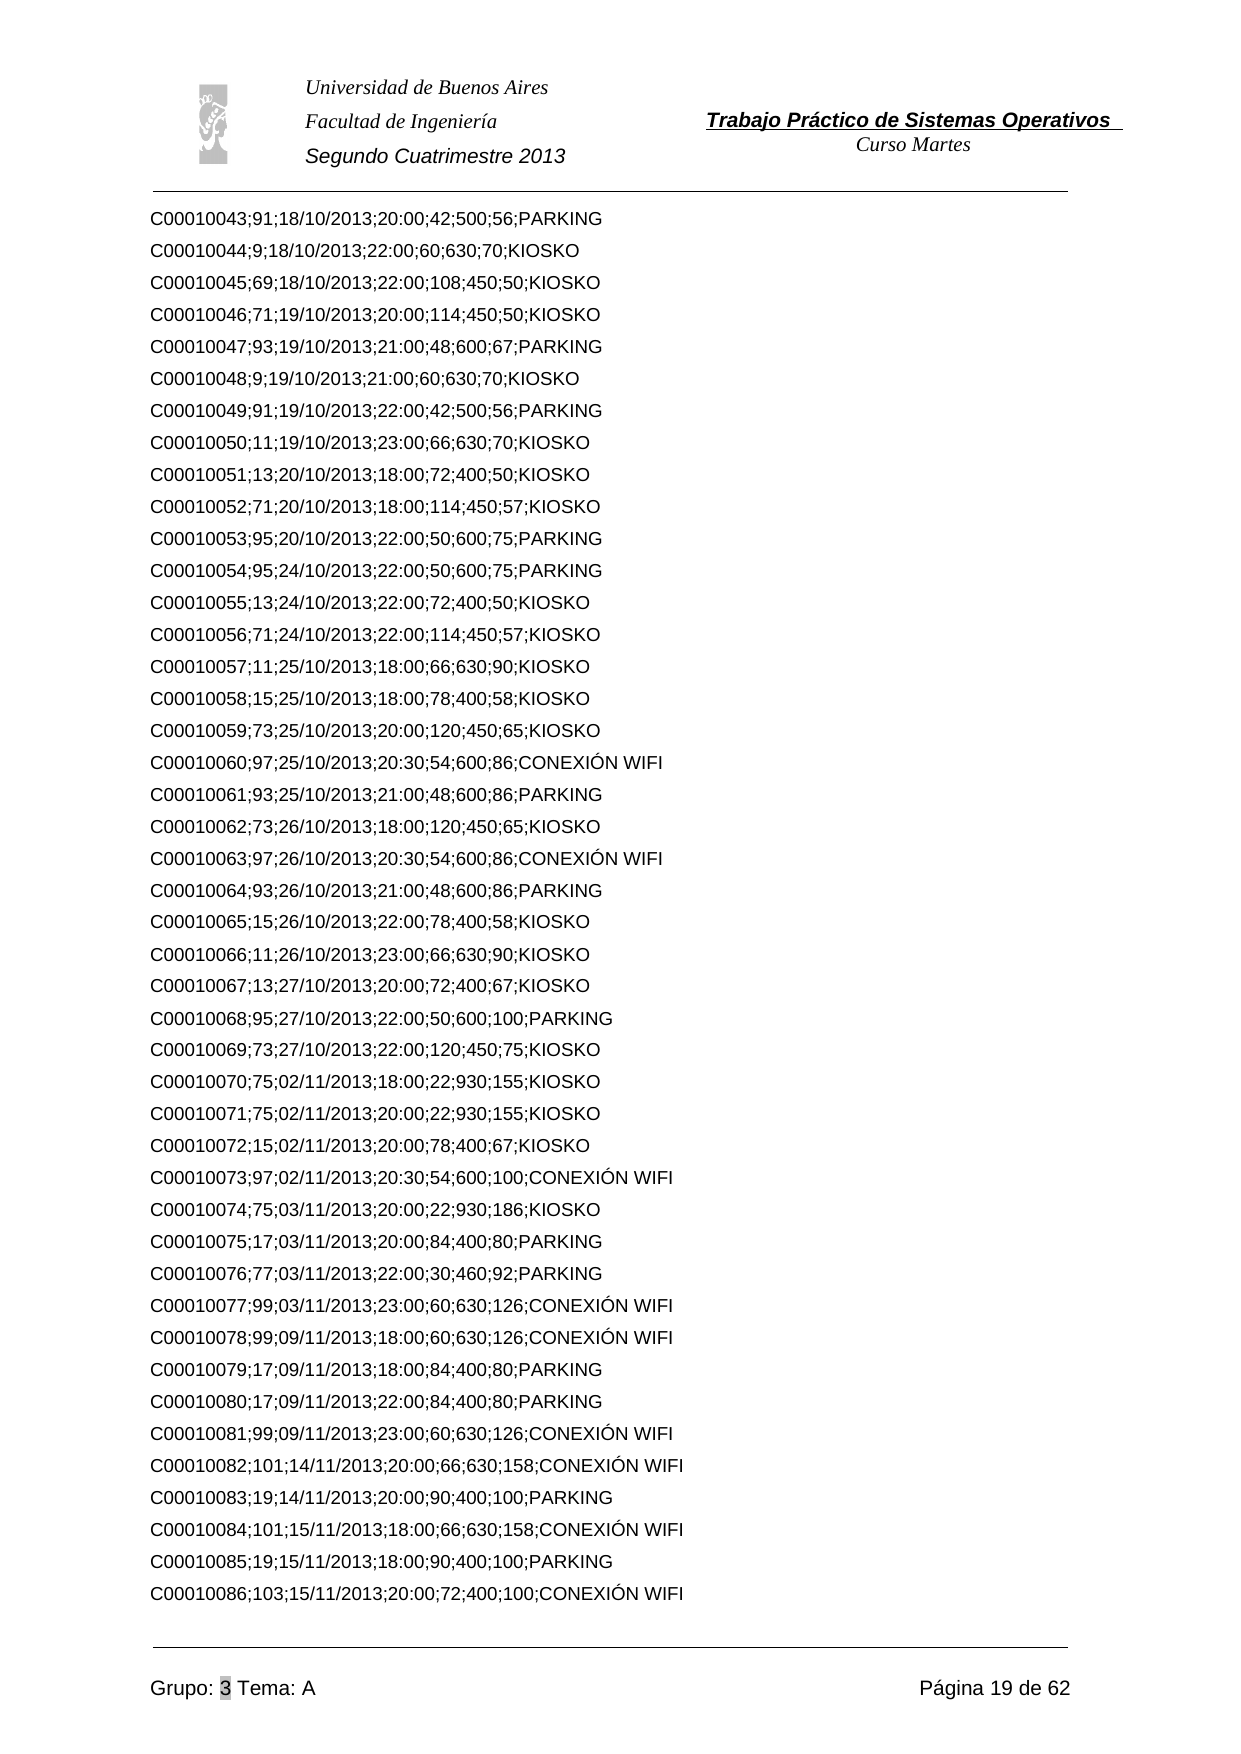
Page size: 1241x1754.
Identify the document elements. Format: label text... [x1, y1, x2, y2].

text C00010061;93;25/10/2013;21:00;48;600;86;PARKING [150, 783, 1090, 805]
text C00010083;19;14/11/2013;20:00;90;400;100;PARKING [150, 1487, 1090, 1508]
text C00010048;9;19/10/2013;21:00;60;630;70;KIOSKO [150, 368, 1090, 389]
text C00010068;95;27/10/2013;22:00;50;600;100;PARKING [150, 1007, 1090, 1029]
text C00010054;95;24/10/2013;22:00;50;600;75;PARKING [150, 559, 1090, 581]
picture [198, 82, 231, 166]
text C00010080;17;09/11/2013;22:00;84;400;80;PARKING [150, 1391, 1090, 1413]
text C00010060;97;25/10/2013;20:30;54;600;86;CONEXIÓN WIFI [150, 751, 1090, 773]
text C00010052;71;20/10/2013;18:00;114;450;57;KIOSKO [150, 496, 1090, 517]
text C00010081;99;09/11/2013;23:00;60;630;126;CONEXIÓN WIFI [150, 1423, 1090, 1444]
text C00010044;9;18/10/2013;22:00;60;630;70;KIOSKO [150, 240, 1090, 261]
text C00010056;71;24/10/2013;22:00;114;450;57;KIOSKO [150, 623, 1090, 645]
text C00010075;17;03/11/2013;20:00;84;400;80;PARKING [150, 1231, 1090, 1253]
text C00010066;11;26/10/2013;23:00;66;630;90;KIOSKO [150, 943, 1090, 965]
text C00010074;75;03/11/2013;20:00;22;930;186;KIOSKO [150, 1199, 1090, 1221]
text C00010049;91;19/10/2013;22:00;42;500;56;PARKING [150, 400, 1090, 421]
text C00010085;19;15/11/2013;18:00;90;400;100;PARKING [150, 1551, 1090, 1572]
text C00010079;17;09/11/2013;18:00;84;400;80;PARKING [150, 1359, 1090, 1381]
text C00010064;93;26/10/2013;21:00;48;600;86;PARKING [150, 879, 1090, 901]
text C00010070;75;02/11/2013;18:00;22;930;155;KIOSKO [150, 1071, 1090, 1093]
text C00010072;15;02/11/2013;20:00;78;400;67;KIOSKO [150, 1135, 1090, 1157]
text C00010067;13;27/10/2013;20:00;72;400;67;KIOSKO [150, 975, 1090, 997]
text C00010063;97;26/10/2013;20:30;54;600;86;CONEXIÓN WIFI [150, 847, 1090, 869]
text C00010058;15;25/10/2013;18:00;78;400;58;KIOSKO [150, 687, 1090, 709]
text C00010046;71;19/10/2013;20:00;114;450;50;KIOSKO [150, 304, 1090, 325]
text C00010069;73;27/10/2013;22:00;120;450;75;KIOSKO [150, 1039, 1090, 1061]
text C00010062;73;26/10/2013;18:00;120;450;65;KIOSKO [150, 815, 1090, 837]
text C00010065;15;26/10/2013;22:00;78;400;58;KIOSKO [150, 911, 1090, 933]
text C00010082;101;14/11/2013;20:00;66;630;158;CONEXIÓN WIFI [150, 1455, 1090, 1477]
text C00010086;103;15/11/2013;20:00;72;400;100;CONEXIÓN WIFI [150, 1583, 1090, 1604]
text C00010045;69;18/10/2013;22:00;108;450;50;KIOSKO [150, 272, 1090, 293]
text C00010055;13;24/10/2013;22:00;72;400;50;KIOSKO [150, 592, 1090, 613]
text C00010051;13;20/10/2013;18:00;72;400;50;KIOSKO [150, 464, 1090, 485]
text C00010084;101;15/11/2013;18:00;66;630;158;CONEXIÓN WIFI [150, 1519, 1090, 1541]
text C00010073;97;02/11/2013;20:30;54;600;100;CONEXIÓN WIFI [150, 1167, 1090, 1189]
text C00010053;95;20/10/2013;22:00;50;600;75;PARKING [150, 528, 1090, 549]
text C00010071;75;02/11/2013;20:00;22;930;155;KIOSKO [150, 1103, 1090, 1125]
text C00010043;91;18/10/2013;20:00;42;500;56;PARKING [150, 208, 1090, 229]
text C00010076;77;03/11/2013;22:00;30;460;92;PARKING [150, 1263, 1090, 1285]
text C00010047;93;19/10/2013;21:00;48;600;67;PARKING [150, 336, 1090, 357]
text C00010077;99;03/11/2013;23:00;60;630;126;CONEXIÓN WIFI [150, 1295, 1090, 1317]
text C00010050;11;19/10/2013;23:00;66;630;70;KIOSKO [150, 432, 1090, 453]
text C00010059;73;25/10/2013;20:00;120;450;65;KIOSKO [150, 719, 1090, 741]
text C00010057;11;25/10/2013;18:00;66;630;90;KIOSKO [150, 656, 1090, 677]
text C00010078;99;09/11/2013;18:00;60;630;126;CONEXIÓN WIFI [150, 1327, 1090, 1349]
